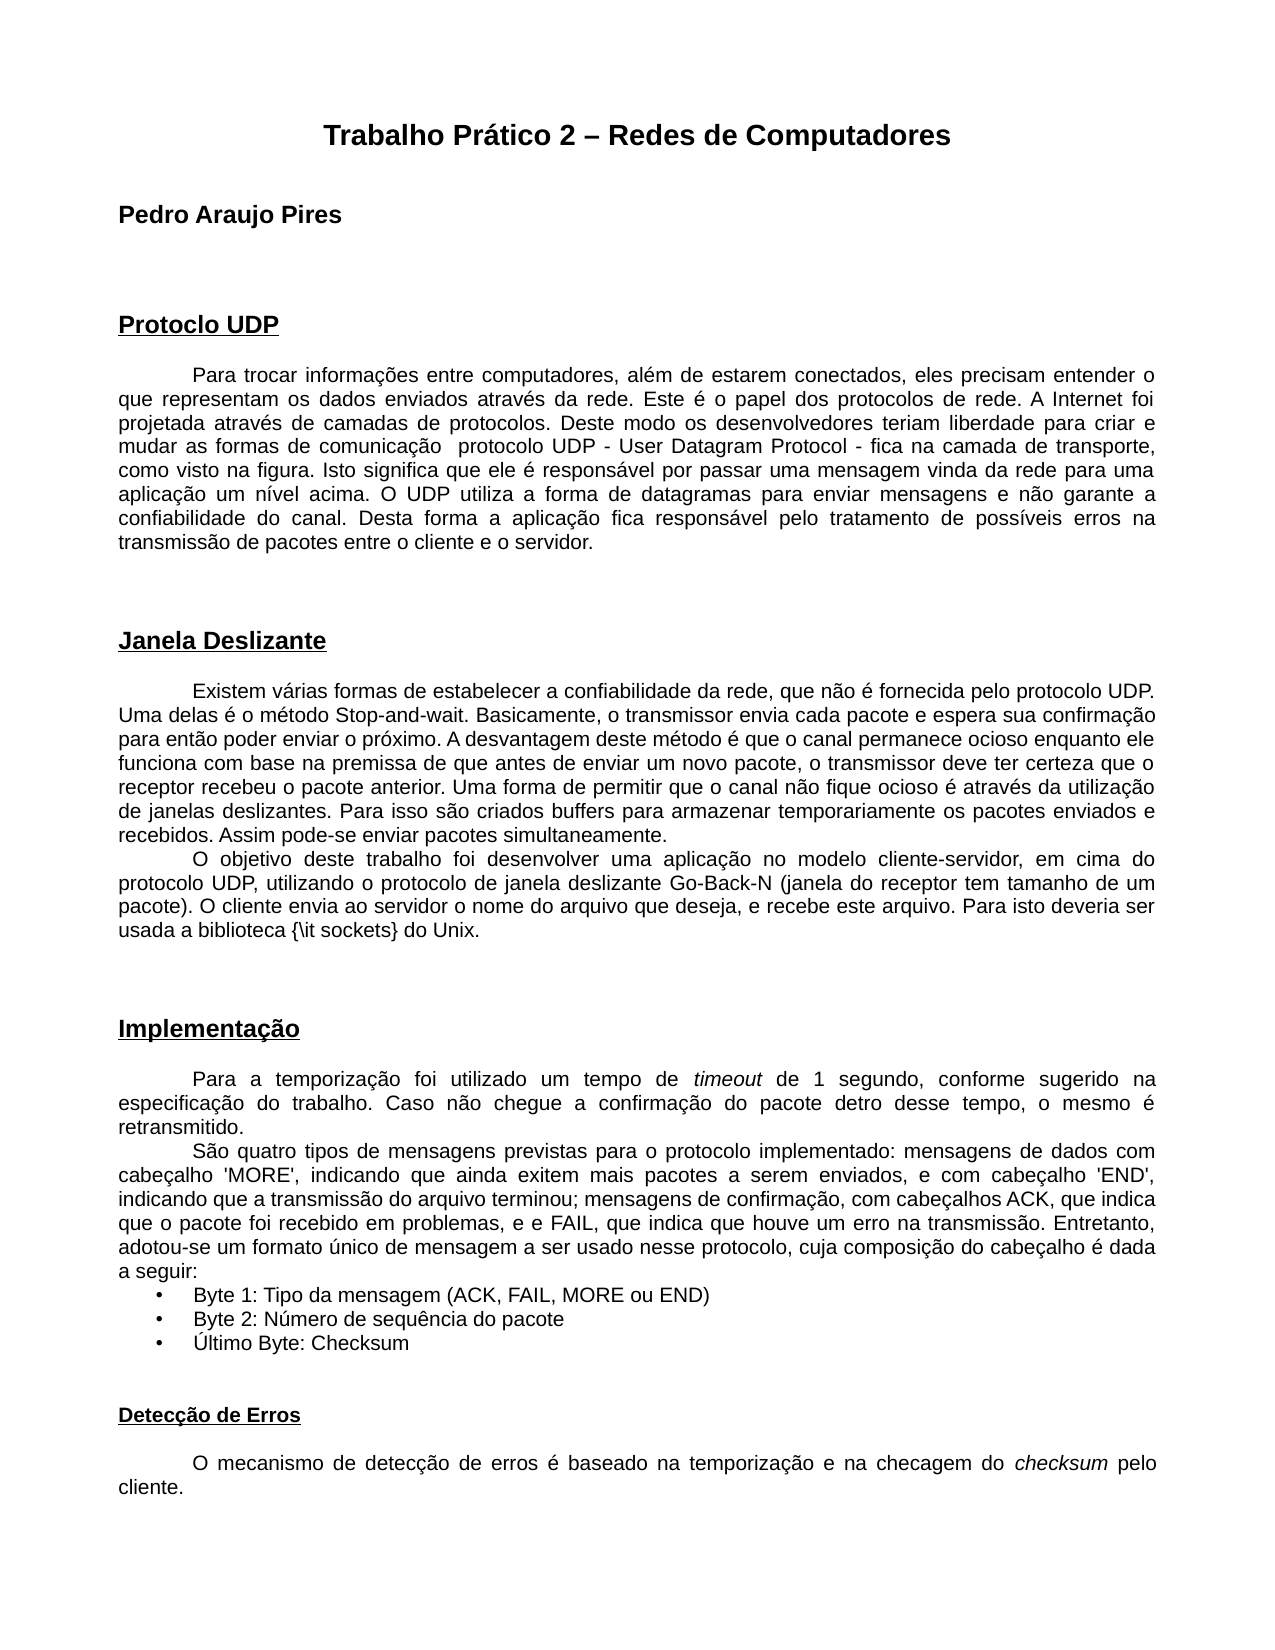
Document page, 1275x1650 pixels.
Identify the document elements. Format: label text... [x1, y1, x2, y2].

text Pedro Araujo Pires [118, 199, 1157, 228]
list Byte 1: Tipo da mensagem (ACK, FAIL, MORE ou END) [156, 1282, 1157, 1307]
text Implementação [118, 1014, 1157, 1043]
text Para trocar informações entre computadores, além de estarem conectados, eles precisam entender o que representam os dados enviados através da rede. Este é o papel dos protocolos de rede. A Internet foi projetada através de camadas de protocolos. Deste modo os desenvolvedores teriam liberdade para criar e mudar as formas de comunicação protocolo UDP - User Datagram Protocol - fica na camada de transporte, como visto na figura. Isto significa que ele é responsável por passar uma mensagem vinda da rede para uma aplicação um nível acima. O UDP utiliza a forma de datagramas para enviar mensagens e não garante a confiabilidade do canal. Desta forma a aplicação fica responsável pelo tratamento de possíveis erros na transmissão de pacotes entre o cliente e o servidor. [118, 362, 1157, 554]
list Último Byte: Checksum [156, 1331, 1157, 1355]
text Detecção de Erros [118, 1403, 1157, 1427]
text Janela Deslizante [118, 626, 1157, 655]
text Existem várias formas de estabelecer a confiabilidade da rede, que não é fornecida pelo protocolo UDP. Uma delas é o método Stop-and-wait. Basicamente, o transmissor envia cada pacote e espera sua confirmação para então poder enviar o próximo. A desvantagem deste método é que o canal permanece ocioso enquanto ele funciona com base na premissa de que antes de enviar um novo pacote, o transmissor deve ter certeza que o receptor recebeu o pacote anterior. Uma forma de permitir que o canal não fique ocioso é através da utilização de janelas deslizantes. Para isso são criados buffers para armazenar temporariamente os pacotes enviados e recebidos. Assim pode-se enviar pacotes simultaneamente. [118, 679, 1157, 846]
text São quatro tipos de mensagens previstas para o protocolo implementado: mensagens de dados com cabeçalho 'MORE', indicando que ainda exitem mais pacotes a serem enviados, e com cabeçalho 'END', indicando que a transmissão do arquivo terminou; mensagens de confirmação, com cabeçalhos ACK, que indica que o pacote foi recebido em problemas, e e FAIL, que indica que houve um erro na transmissão. Entretanto, adotou-se um formato único de mensagem a ser usado nesse protocolo, cuja composição do cabeçalho é dada a seguir: [118, 1139, 1157, 1282]
text Trabalho Prático 2 – Redes de Computadores [118, 118, 1157, 152]
list Byte 2: Número de sequência do pacote [156, 1307, 1157, 1331]
text O mecanismo de detecção de erros é baseado na temporização e na checagem do checksum pelo cliente. [118, 1451, 1157, 1499]
text Para a temporização foi utilizado um tempo de timeout de 1 segundo, conforme sugerido na especificação do trabalho. Caso não chegue a confirmação do pacote detro desse tempo, o mesmo é retransmitido. [118, 1067, 1157, 1139]
text Protoclo UDP [118, 310, 1157, 338]
text O objetivo deste trabalho foi desenvolver uma aplicação no modelo cliente-servidor, em cima do protocolo UDP, utilizando o protocolo de janela deslizante Go-Back-N (janela do receptor tem tamanho de um pacote). O cliente envia ao servidor o nome do arquivo que deseja, e recebe este arquivo. Para isto deveria ser usada a biblioteca {\it sockets} do Unix. [118, 846, 1157, 942]
